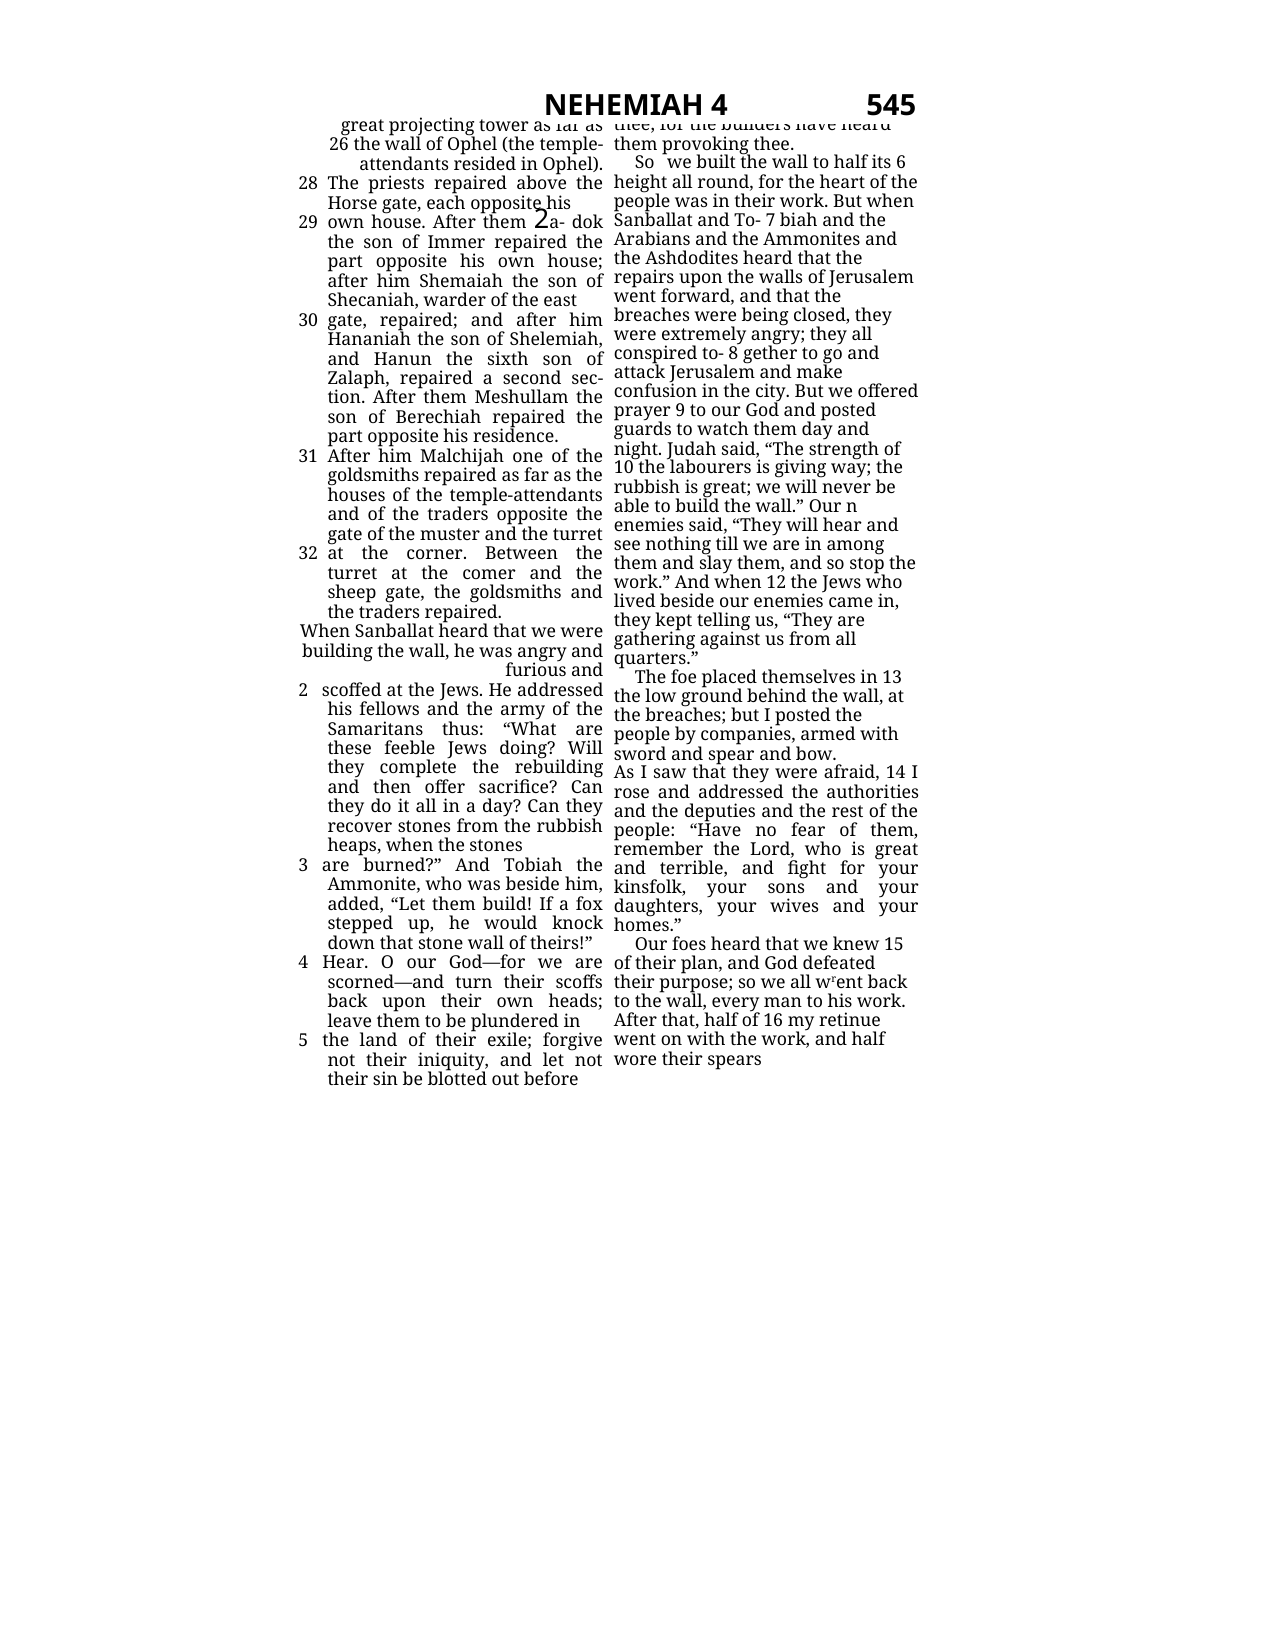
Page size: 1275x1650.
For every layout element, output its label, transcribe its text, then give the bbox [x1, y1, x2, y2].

list gate, repaired; and after him Hananiah the son of Shelemiah, and Hanun the sixth son of Zalaph, repaired a second sec­tion. After them Meshullam the son of Berechiah repaired the part opposite his residence. [298, 310, 603, 447]
list After him Malchijah one of the goldsmiths repaired as far as the houses of the temple-attendants and of the traders opposite the gate of the muster and the turret [298, 447, 603, 544]
text 26 the wall of Ophel (the temple- attendants resided in Ophel). [298, 135, 603, 174]
list the land of their exile; forgive not their iniquity, and let not their sin be blotted out before [298, 1031, 603, 1089]
list Hear. O our God—for we are scorned—and turn their scoffs back upon their own heads; leave them to be plundered in [298, 953, 603, 1031]
text So we built the wall to half its 6 height all round, for the heart of the people was in their work. But when Sanballat and To- 7 biah and the Arabians and the Ammonites and the Ashdodites heard that the repairs upon the walls of Jerusalem went forward, and that the breaches were being closed, they were extremely angry; they all conspired to- 8 gether to go and attack Jeru­salem and make confusion in the city. But we offered prayer 9 to our God and posted guards to watch them day and night. Judah said, “The strength of 10 the labourers is giving way; the rubbish is great; we will never be able to build the wall.” Our n enemies said, “They will hear and see nothing till we are in among them and slay them, and so stop the work.” And when 12 the Jews who lived beside our enemies came in, they kept tell­ing us, “They are gathering against us from all quarters.” [614, 154, 919, 668]
text great projecting tower as far as [298, 116, 603, 135]
text thee; for the builders have heard them provoking thee. [614, 116, 919, 154]
text As I saw that they were afraid, 14 I rose and addressed the authori­ties and the deputies and the rest of the people: “Have no fear of them, remember the Lord, who is great and terrible, and fight for your kinsfolk, your sons and your daughters, your wives and your homes.” [614, 764, 919, 935]
text Our foes heard that we knew 15 of their plan, and God defeated their purpose; so we all wrent back to the wall, every man to his work. After that, half of 16 my retinue went on with the work, and half wore their spears [614, 935, 919, 1069]
list are burned?” And Tobiah the Ammonite, who was beside him, added, “Let them build! If a fox stepped up, he would knock down that stone wall of theirs!” [298, 856, 603, 953]
list at the corner. Between the turret at the comer and the sheep gate, the goldsmiths and the traders repaired. [298, 544, 603, 622]
list The priests repaired above the Horse gate, each opposite his [298, 174, 603, 213]
list own house. After them 2a- dok the son of Immer repaired the part opposite his own house; after him Shemaiah the son of Shecaniah, warder of the east [298, 213, 603, 310]
list scoffed at the Jews. He ad­dressed his fellows and the army of the Samaritans thus: “What are these feeble Jews doing? Will they complete the re­building and then offer sacrifice? Can they do it all in a day? Can they recover stones from the rubbish heaps, when the stones [298, 681, 603, 856]
text The foe placed themselves in 13 the low ground behind the wall, at the breaches; but I posted the people by companies, armed with sword and spear and bow. [614, 668, 919, 764]
text When Sanballat heard that we were building the wall, he was angry and furious and [298, 622, 603, 681]
